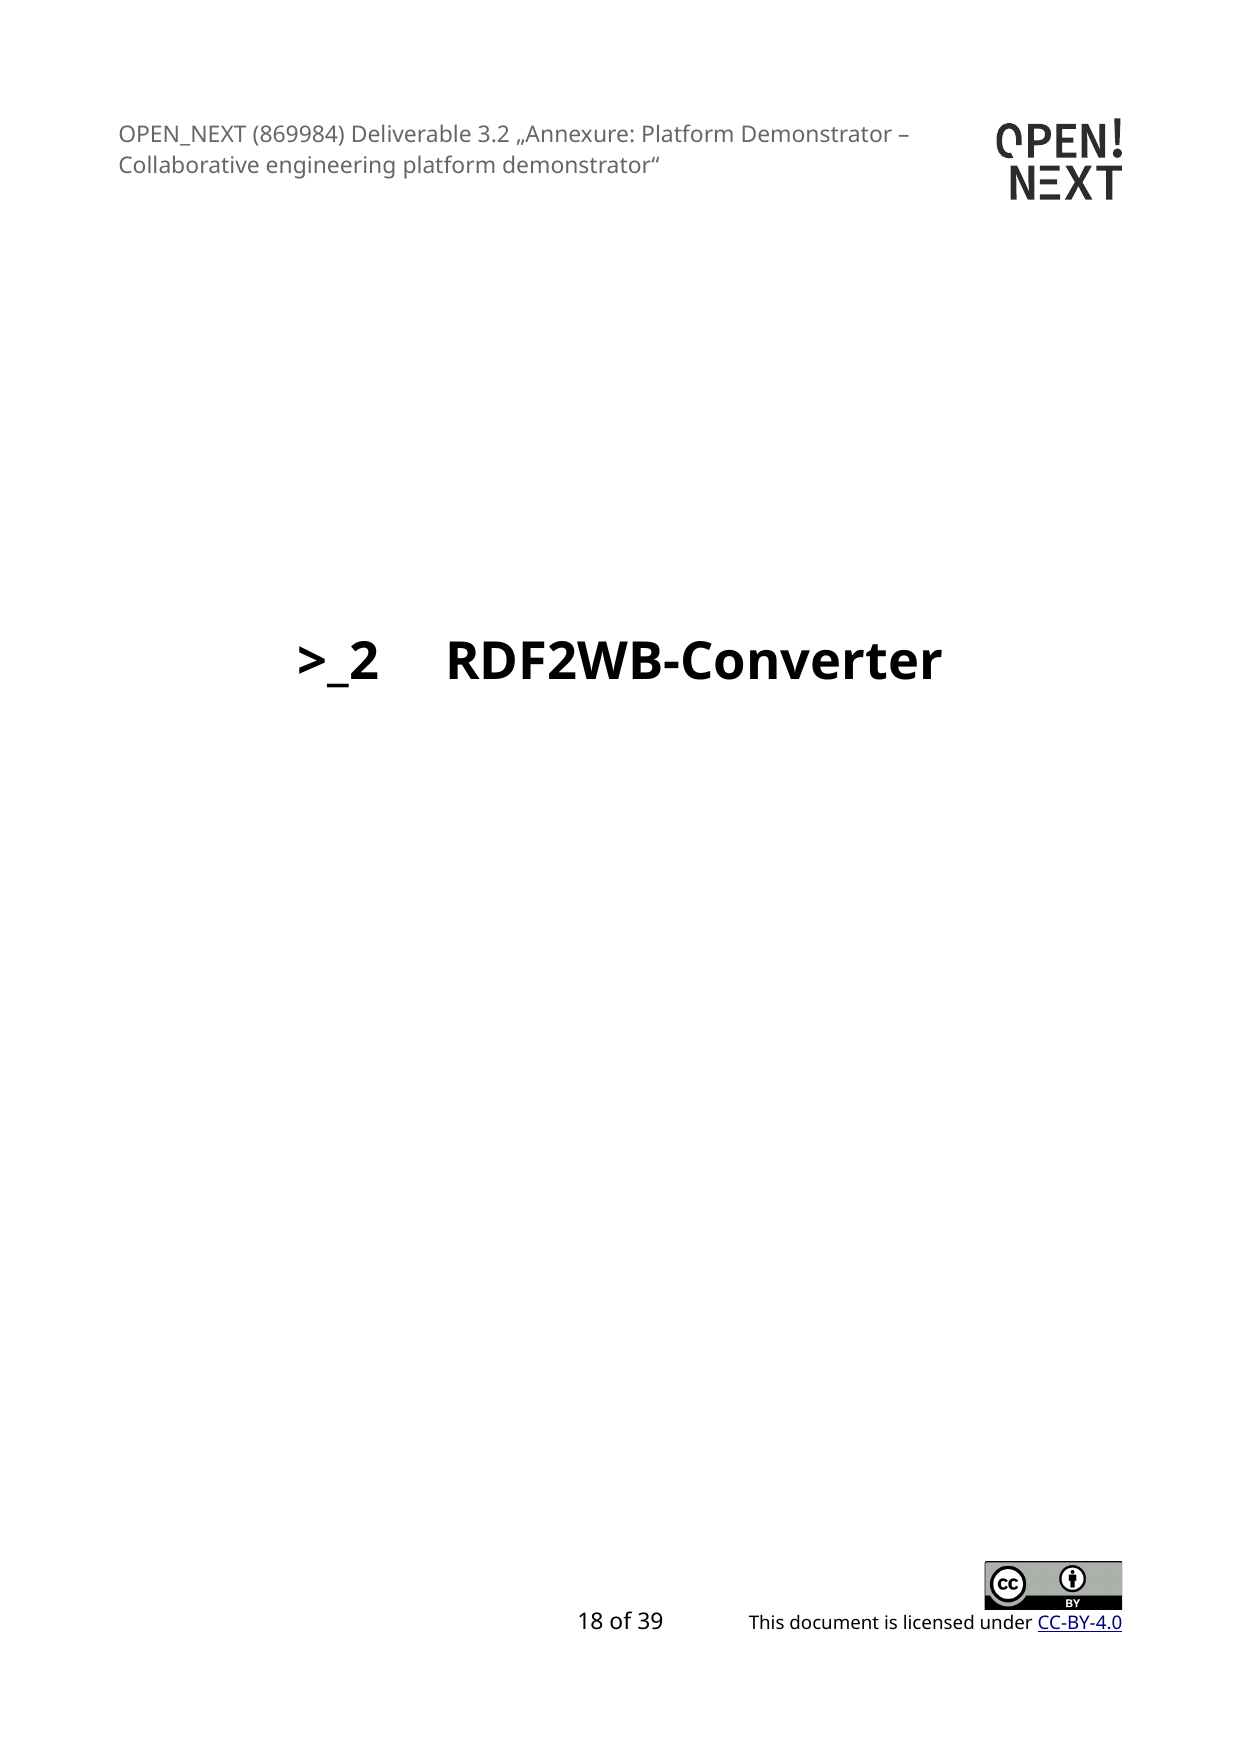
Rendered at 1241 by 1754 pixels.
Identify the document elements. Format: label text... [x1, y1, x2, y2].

picture [984, 1561, 1123, 1610]
subtitle RDF2WB-Converter [118, 623, 1122, 695]
